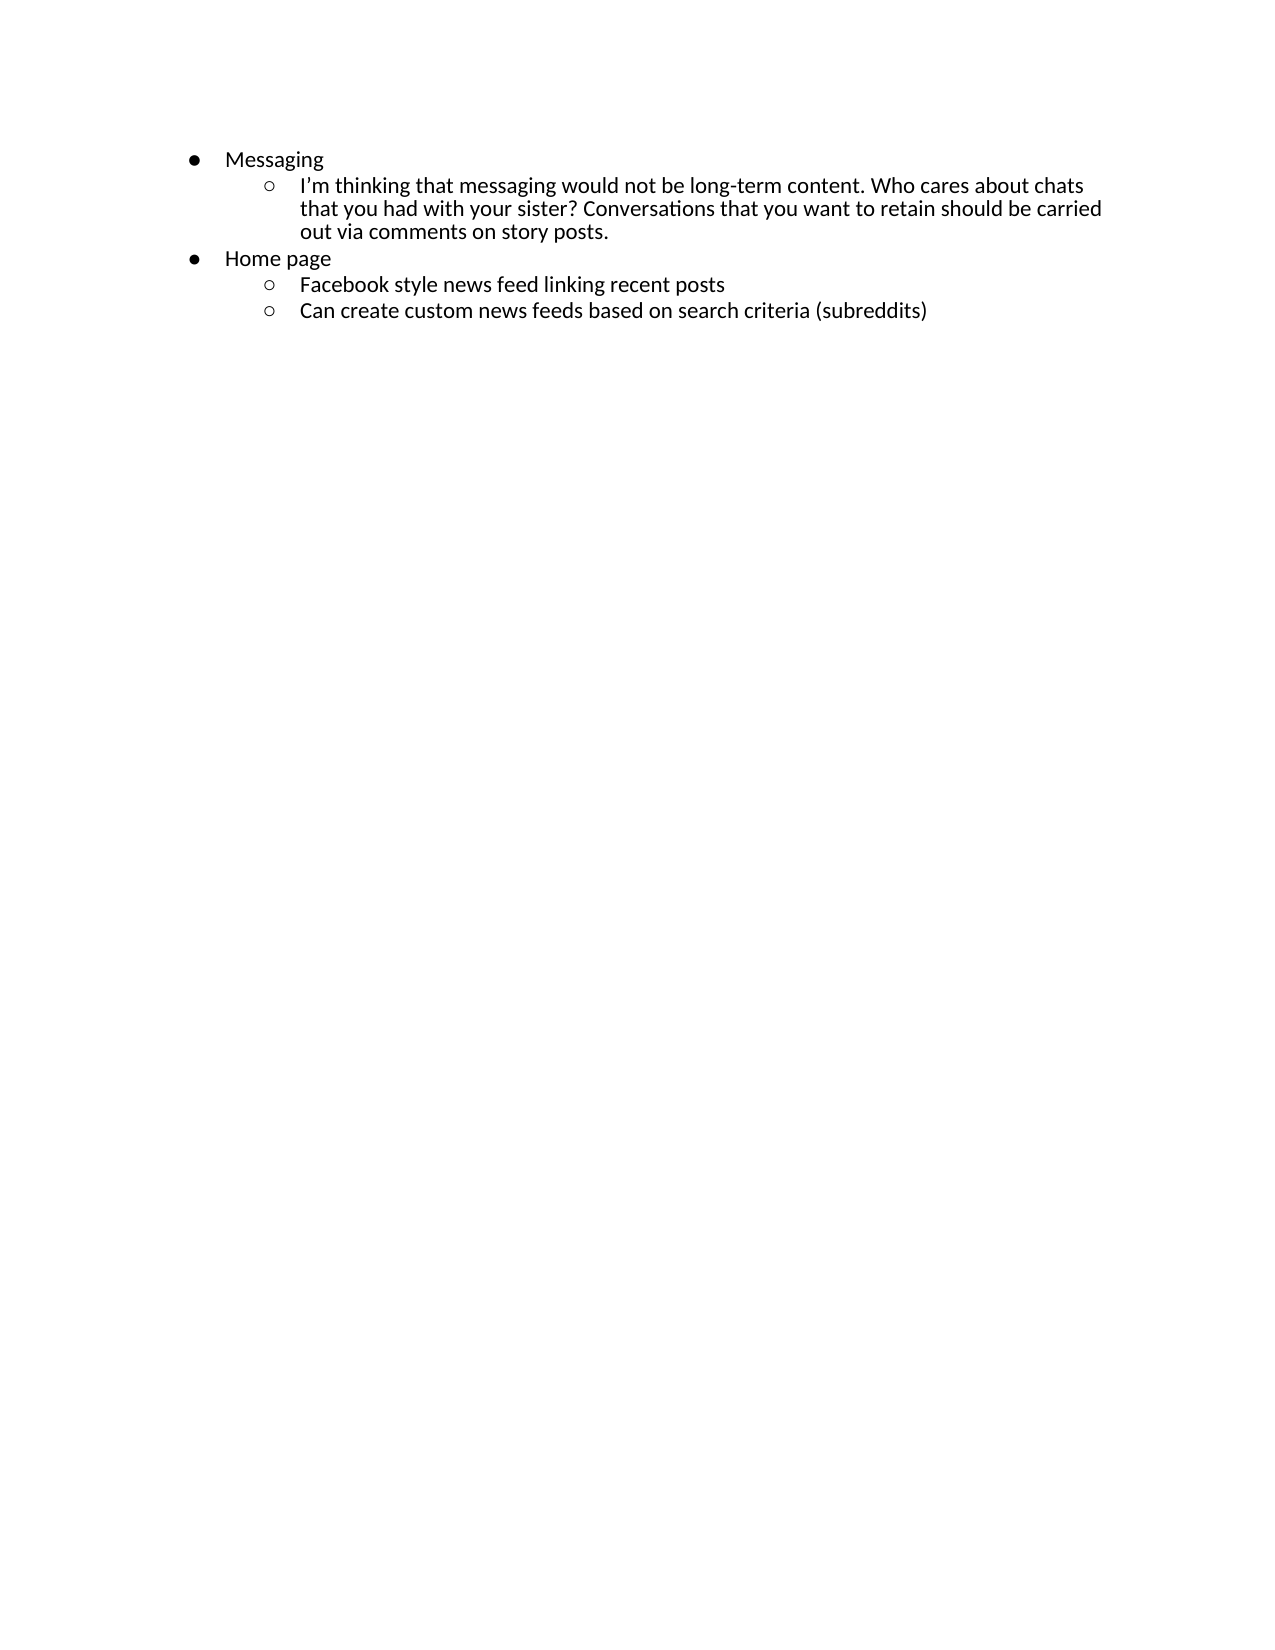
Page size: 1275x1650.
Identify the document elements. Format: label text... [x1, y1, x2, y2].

list Messaging [187, 150, 1125, 173]
list I’m thinking that messaging would not be long-term content. Who cares about chats that you had with your sister? Conversations that you want to retain should be carried out via comments on story posts. [262, 173, 1125, 245]
list Can create custom news feeds based on search criteria (subreddits) [262, 298, 1125, 324]
list Facebook style news feed linking recent posts [262, 272, 1125, 298]
list Home page [187, 245, 1125, 272]
